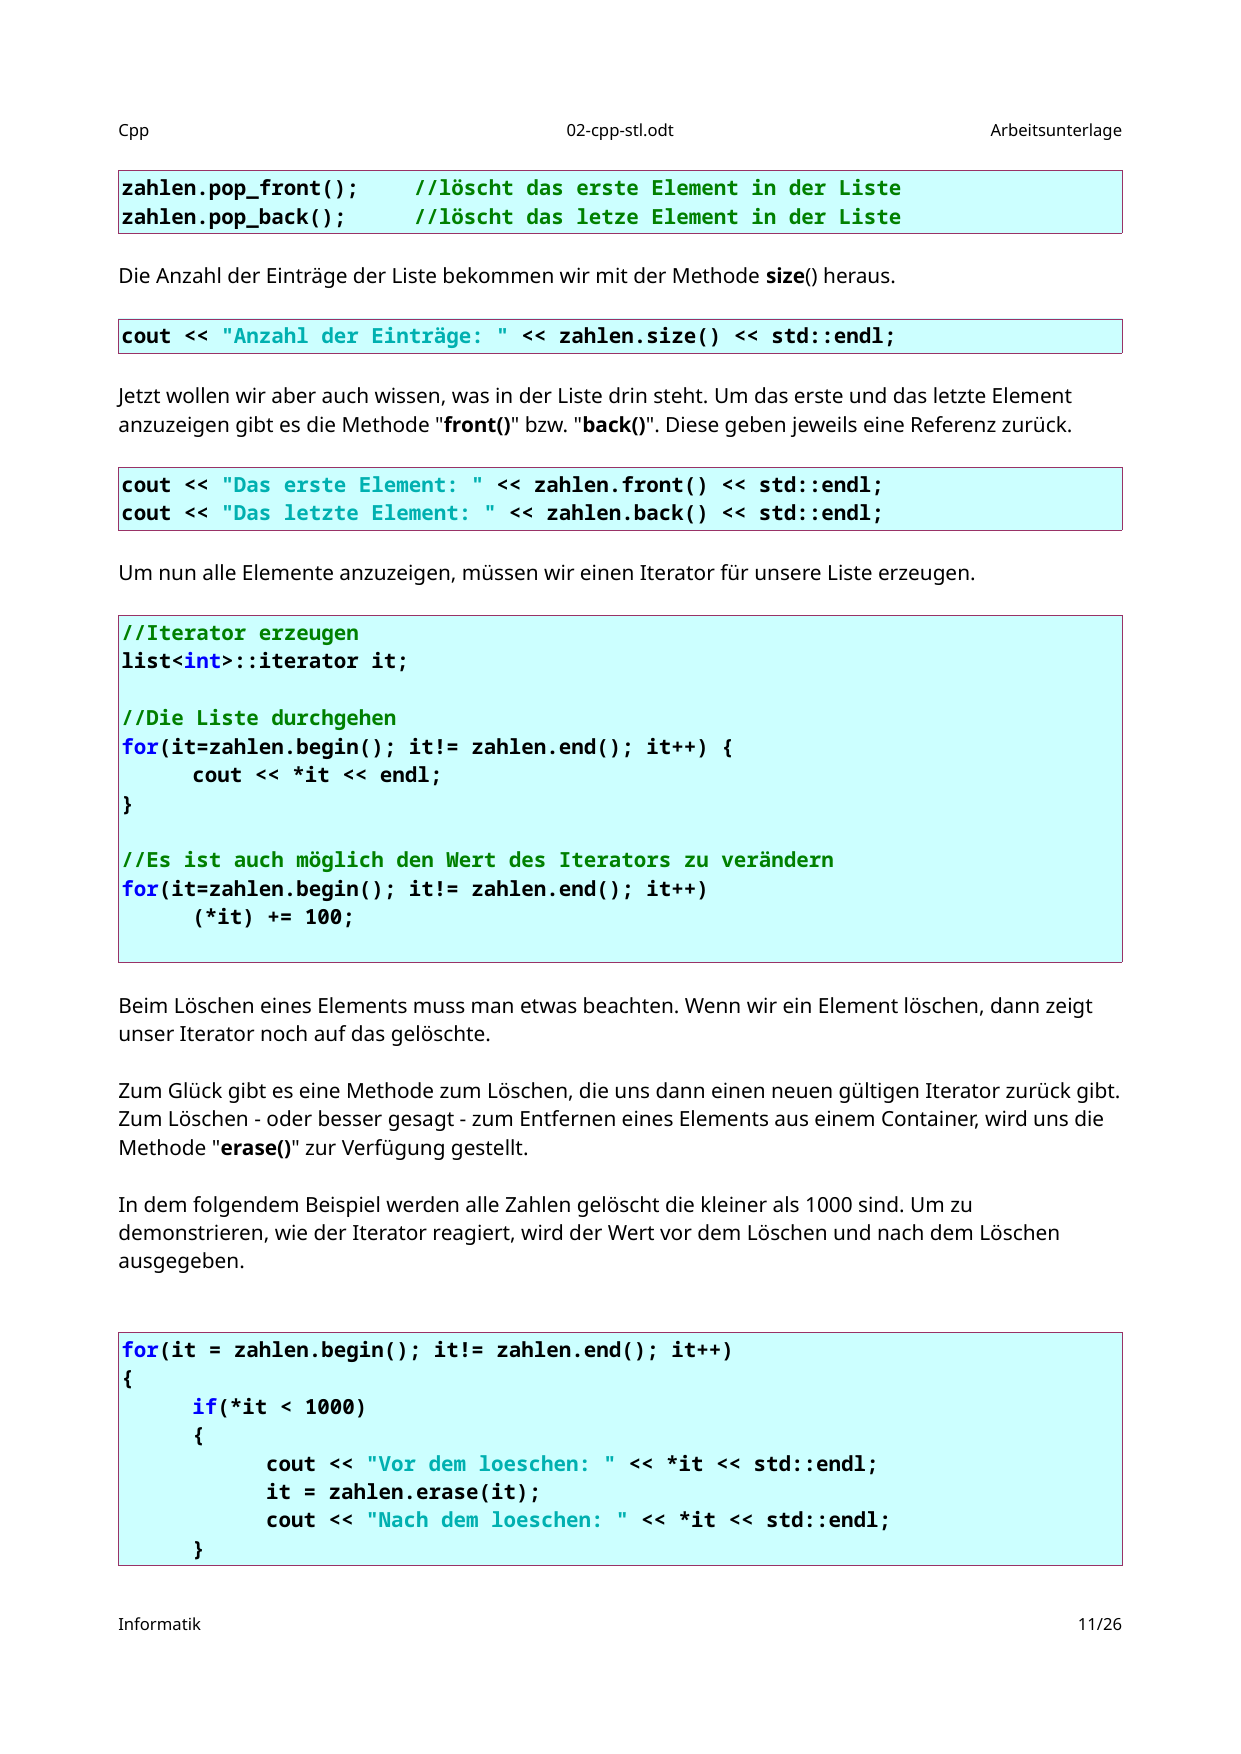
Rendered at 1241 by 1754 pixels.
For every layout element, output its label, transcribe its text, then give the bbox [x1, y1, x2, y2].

text cout << "Das erste Element: " << zahlen.front() << std::endl; cout << "Das letzte Element: " << zahlen.back() << std::endl; [119, 468, 1122, 530]
text Um nun alle Elemente anzuzeigen, müssen wir einen Iterator für unsere Liste erzeugen. [118, 531, 1122, 587]
text Die Anzahl der Einträge der Liste bekommen wir mit der Methode size() heraus. [118, 234, 1122, 290]
text Jetzt wollen wir aber auch wissen, was in der Liste drin steht. Um das erste und das letzte Element anzuzeigen gibt es die Methode "front()" bzw. "back()". Diese geben jeweils eine Referenz zurück. [118, 381, 1122, 438]
text //Iterator erzeugen list<int>::iterator it; //Die Liste durchgehen for(it=zahlen.begin(); it!= zahlen.end(); it++) { cout << *it << endl; } //Es ist auch möglich den Wert des Iterators zu verändern for(it=zahlen.begin(); it!= zahlen.end(); it++) (*it) += 100; [119, 616, 1122, 928]
text Zum Glück gibt es eine Methode zum Löschen, die uns dann einen neuen gültigen Iterator zurück gibt. Zum Löschen - oder besser gesagt - zum Entfernen eines Elements aus einem Container, wird uns die Methode "erase()" zur Verfügung gestellt. [118, 1048, 1122, 1161]
text In dem folgendem Beispiel werden alle Zahlen gelöscht die kleiner als 1000 sind. Um zu demonstrieren, wie der Iterator reagiert, wird der Wert vor dem Löschen und nach dem Löschen ausgegeben. [118, 1161, 1122, 1275]
text zahlen.pop_front(); //löscht das erste Element in der Liste zahlen.pop_back(); //löscht das letze Element in der Liste [119, 171, 1122, 233]
text for(it = zahlen.begin(); it!= zahlen.end(); it++) { if(*it < 1000) { cout << "Vor dem loeschen: " << *it << std::endl; it = zahlen.erase(it); cout << "Nach dem loeschen: " << *it << std::endl; } [119, 1333, 1122, 1565]
text Beim Löschen eines Elements muss man etwas beachten. Wenn wir ein Element löschen, dann zeigt unser Iterator noch auf das gelöschte. [118, 963, 1122, 1048]
text cout << "Anzahl der Einträge: " << zahlen.size() << std::endl; [119, 320, 1122, 353]
